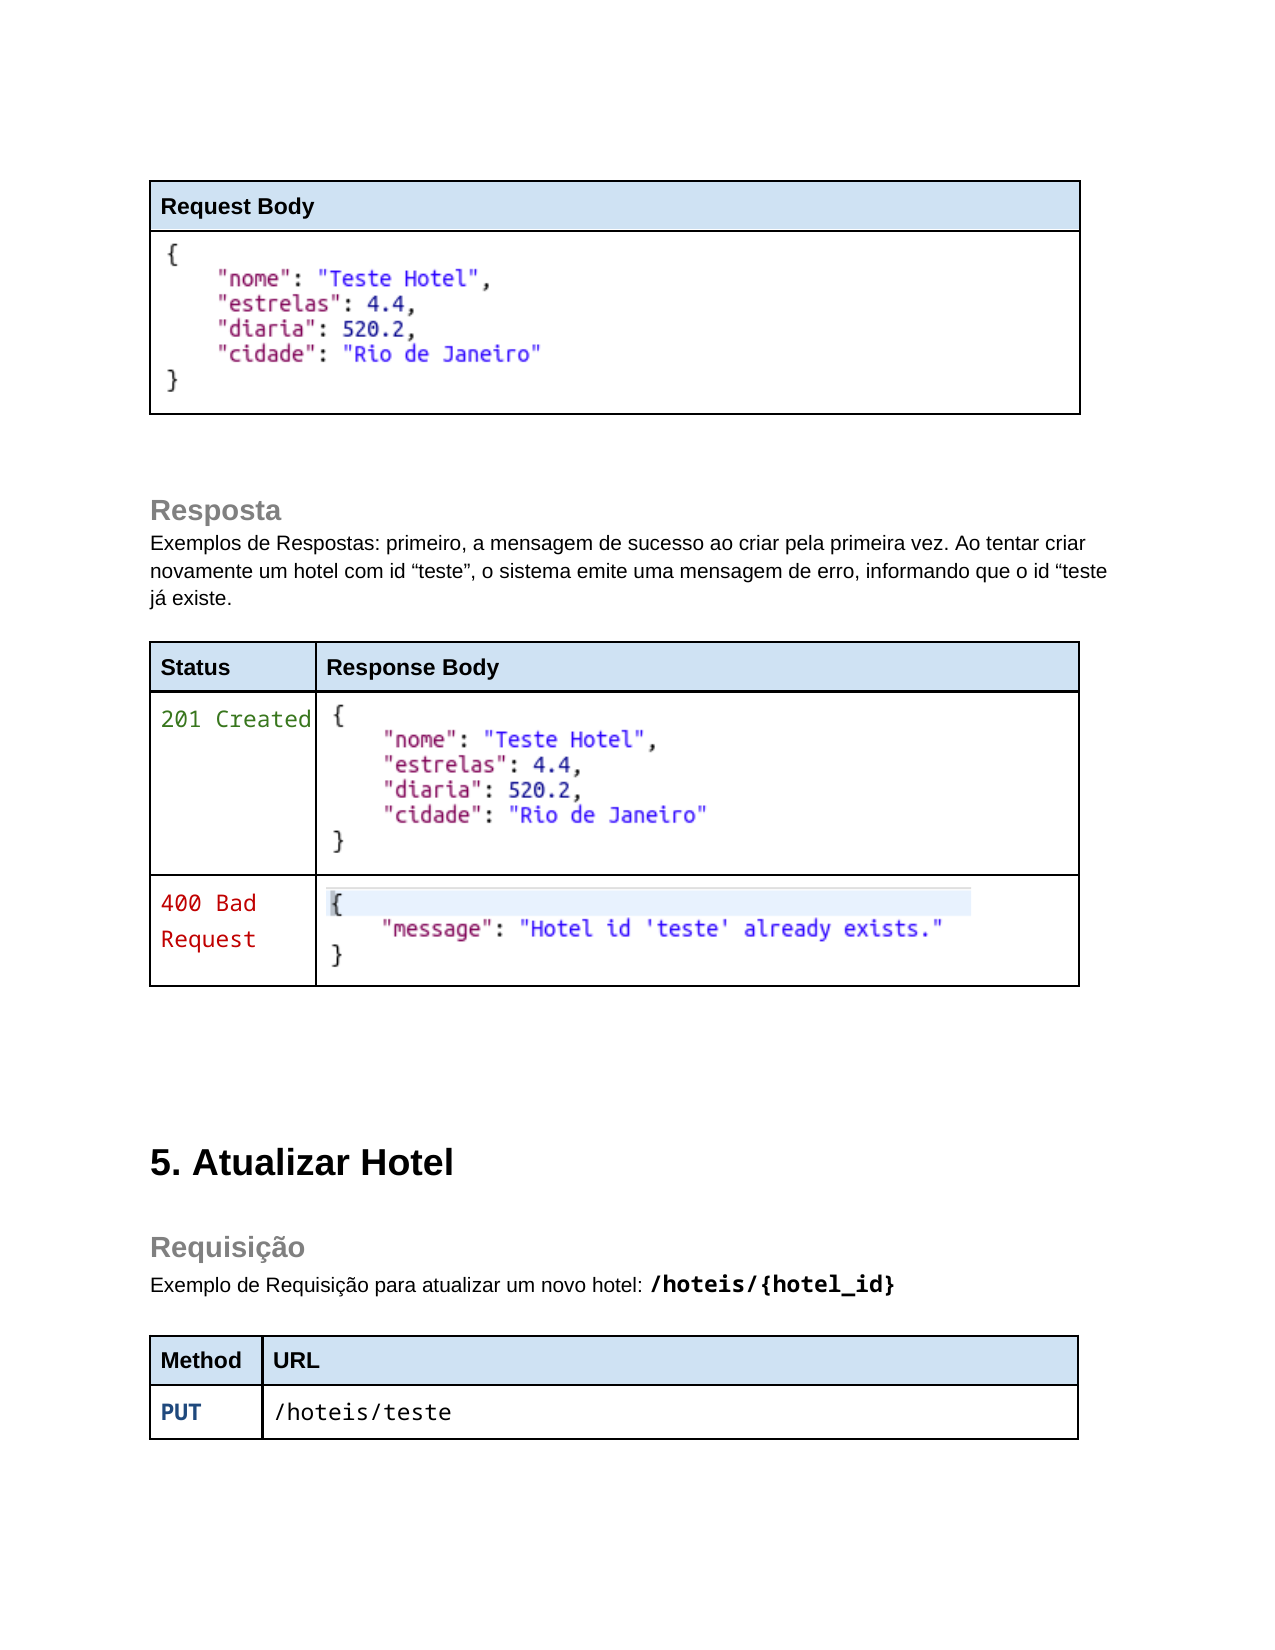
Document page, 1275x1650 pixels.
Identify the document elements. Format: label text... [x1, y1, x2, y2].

table_header URL [264, 1337, 1077, 1384]
table_header Method [151, 1337, 261, 1384]
table_header Status [151, 643, 315, 690]
table_header Request Body [151, 182, 1079, 229]
text Exemplo de Requisição para atualizar um novo hotel: /hoteis/{hotel_id} [150, 1268, 1125, 1299]
table_cell [317, 693, 1078, 874]
picture [326, 702, 727, 864]
table_cell [151, 232, 1079, 413]
text Resposta [150, 492, 1125, 526]
subtitle 5. Atualizar Hotel [150, 1140, 1125, 1183]
table_cell PUT [151, 1386, 261, 1438]
table_cell 400 Bad Request [151, 876, 315, 984]
table_cell 201 Created [151, 693, 315, 874]
picture [326, 886, 972, 975]
picture [160, 242, 561, 403]
text Exemplos de Respostas: primeiro, a mensagem de sucesso ao criar pela primeira vez. Ao tentar criar novamente um hotel com id “teste”, o sistema emite uma mensagem de erro, informando que o id “teste já existe. [150, 531, 1125, 610]
table_cell [317, 876, 1078, 984]
table_cell /hoteis/teste [264, 1386, 1077, 1438]
table_header Response Body [317, 643, 1078, 690]
text Requisição [150, 1230, 1125, 1263]
